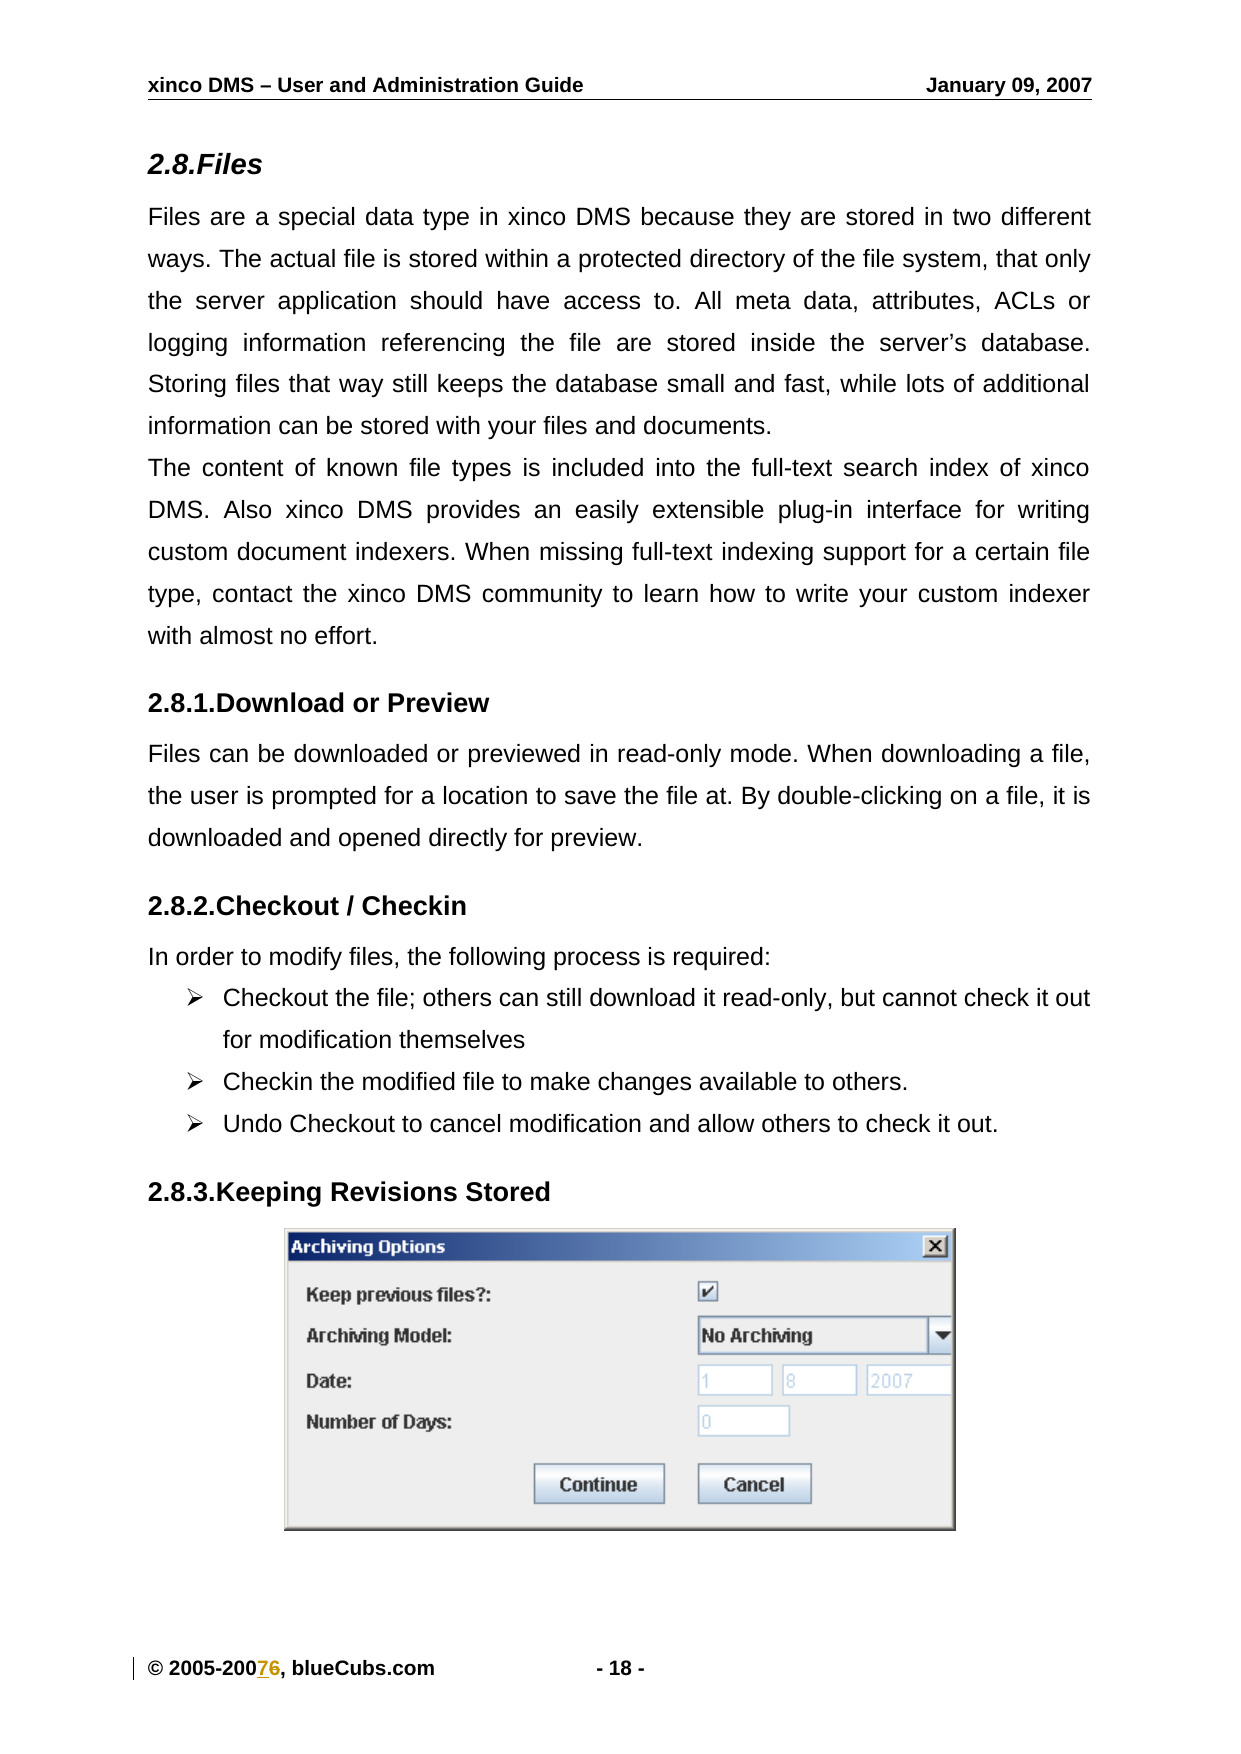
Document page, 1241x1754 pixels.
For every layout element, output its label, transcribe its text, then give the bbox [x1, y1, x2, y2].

list Checkin the modified file to make changes available to others. [185, 1068, 1092, 1096]
list Checkout the file; others can still download it read-only, but cannot check it out for modification themselves [185, 984, 1092, 1054]
picture [284, 1228, 956, 1531]
subtitle Download or Preview [148, 688, 1092, 719]
subtitle Checkout / Checkin [148, 891, 1092, 921]
text The content of known file types is included into the full-text search index of xinco DMS. Also xinco DMS provides an easily extensible plug-in interface for writing custom document indexers. When missing full-text indexing support for a certain file type, contact the xinco DMS community to learn how to write your custom indexer with almost no effort. [148, 454, 1092, 649]
text In order to modify files, the following process is required: [148, 942, 1092, 970]
text Files are a special data type in xinco DMS because they are stored in two different ways. The actual file is stored within a protected directory of the file system, that only the server application should have access to. All meta data, attributes, ACLs or logging information referencing the file are stored inside the server’s database. Storing files that way still keeps the database small and fast, while lots of additional information can be stored with your files and documents. [148, 203, 1092, 440]
list Undo Checkout to cancel modification and allow others to check it out. [185, 1110, 1092, 1138]
subtitle Files [148, 148, 1092, 180]
subtitle Keeping Revisions Stored [148, 1177, 1092, 1207]
text Files can be downloaded or previewed in read-only mode. When downloading a file, the user is prompted for a location to save the file at. By double-clicking on a file, it is downloaded and opened directly for preview. [148, 740, 1092, 852]
